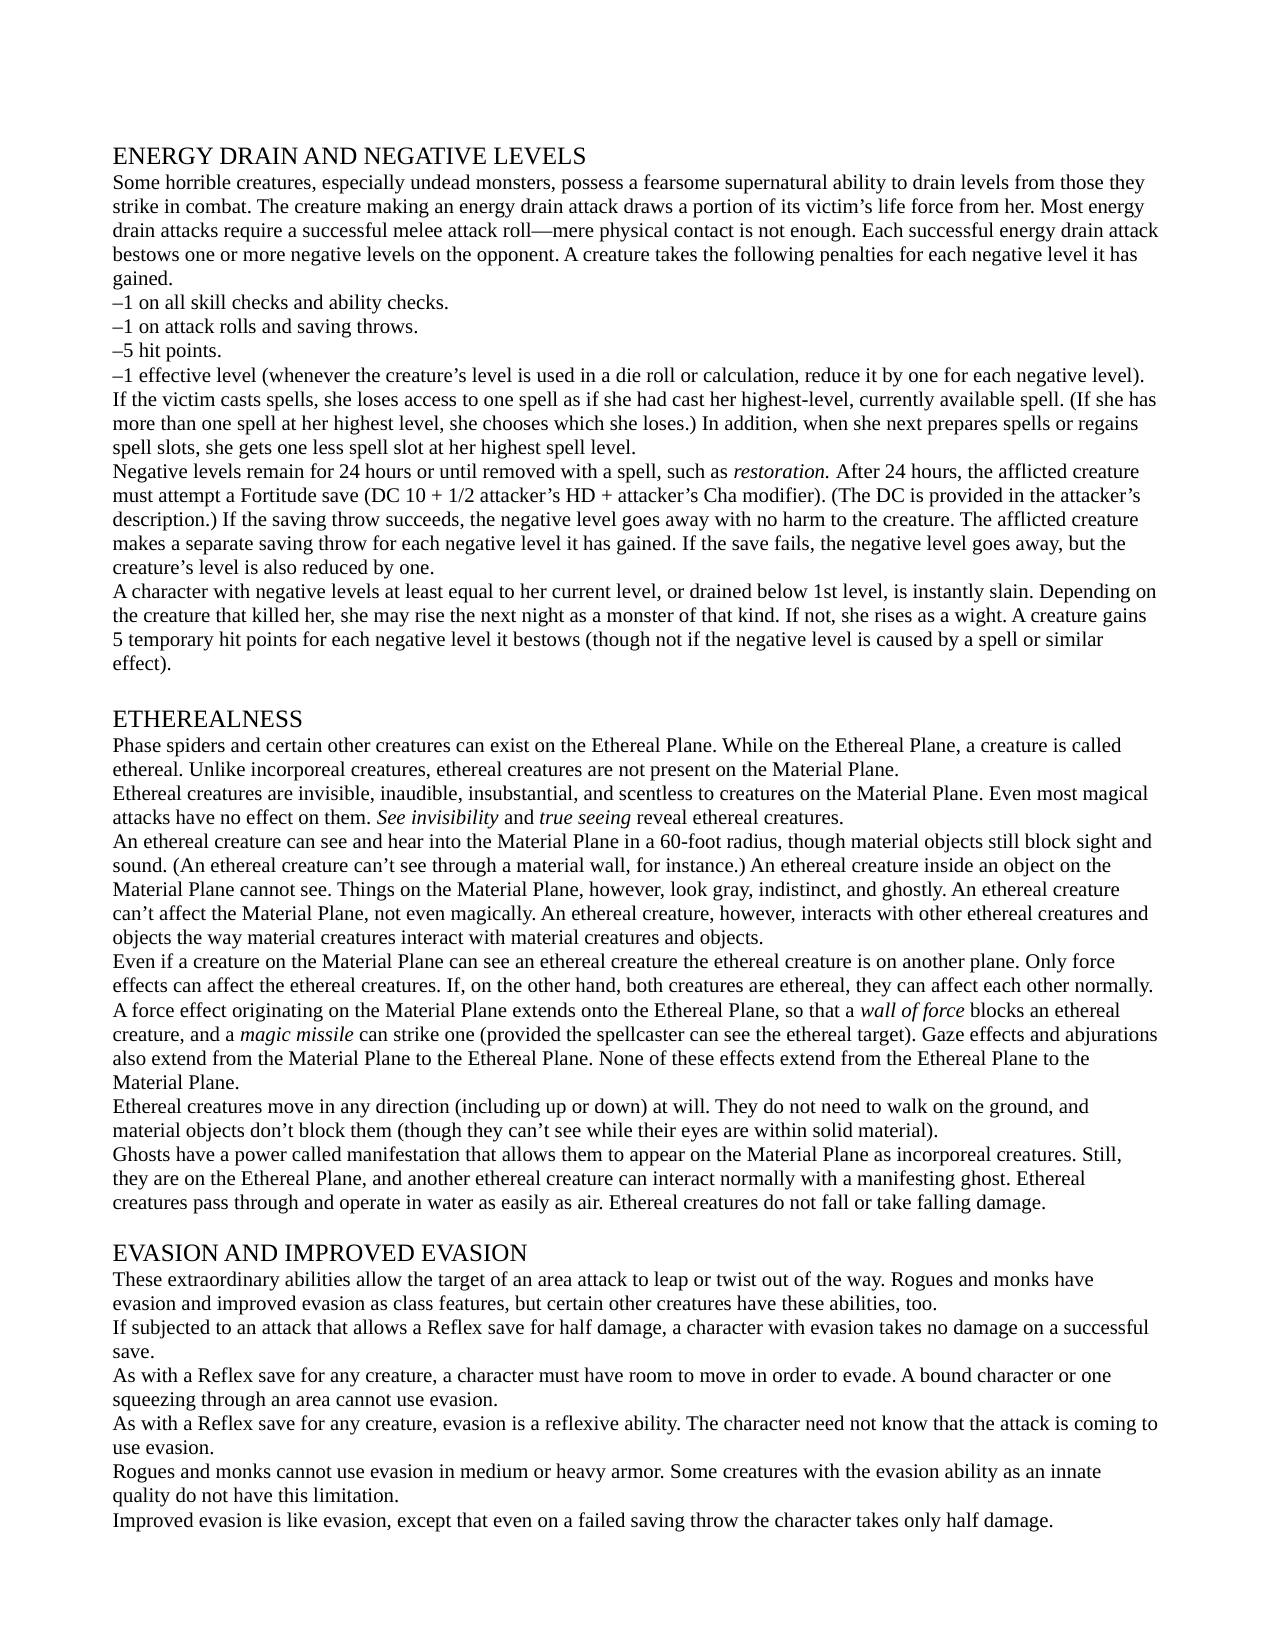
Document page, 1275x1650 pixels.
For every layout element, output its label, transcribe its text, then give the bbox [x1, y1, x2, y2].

text –1 on attack rolls and saving throws. [112, 314, 1162, 338]
text Ethereal creatures are invisible, inaudible, insubstantial, and scentless to creatures on the Material Plane. Even most magical attacks have no effect on them. See invisibility and true seeing reveal ethereal creatures. [112, 781, 1162, 829]
text If the victim casts spells, she loses access to one spell as if she had cast her highest-level, currently available spell. (If she has more than one spell at her highest level, she chooses which she loses.) In addition, when she next prepares spells or regains spell slots, she gets one less spell slot at her highest spell level. [112, 387, 1162, 459]
text Improved evasion is like evasion, except that even on a failed saving throw the character takes only half damage. [112, 1507, 1162, 1532]
text –5 hit points. [112, 338, 1162, 362]
text –1 on all skill checks and ability checks. [112, 290, 1162, 314]
text ETHEREALNESS [112, 704, 1162, 733]
text –1 effective level (whenever the creature’s level is used in a die roll or calculation, reduce it by one for each negative level). [112, 362, 1162, 387]
text As with a Reflex save for any creature, a character must have room to move in order to evade. A bound character or one squeezing through an area cannot use evasion. [112, 1363, 1162, 1411]
text An ethereal creature can see and hear into the Material Plane in a 60-foot radius, though material objects still block sight and sound. (An ethereal creature can’t see through a material wall, for instance.) An ethereal creature inside an object on the Material Plane cannot see. Things on the Material Plane, however, look gray, indistinct, and ghostly. An ethereal creature can’t affect the Material Plane, not even magically. An ethereal creature, however, interacts with other ethereal creatures and objects the way material creatures interact with material creatures and objects. [112, 829, 1162, 949]
text ENERGY DRAIN AND NEGATIVE LEVELS [112, 141, 1162, 170]
text Even if a creature on the Material Plane can see an ethereal creature the ethereal creature is on another plane. Only force effects can affect the ethereal creatures. If, on the other hand, both creatures are ethereal, they can affect each other normally. [112, 949, 1162, 997]
text Some horrible creatures, especially undead monsters, possess a fearsome supernatural ability to drain levels from those they strike in combat. The creature making an energy drain attack draws a portion of its victim’s life force from her. Most energy drain attacks require a successful melee attack roll—mere physical contact is not enough. Each successful energy drain attack bestows one or more negative levels on the opponent. A creature takes the following penalties for each negative level it has gained. [112, 170, 1162, 290]
text These extraordinary abilities allow the target of an area attack to leap or twist out of the way. Rogues and monks have evasion and improved evasion as class features, but certain other creatures have these abilities, too. [112, 1267, 1162, 1315]
text Ghosts have a power called manifestation that allows them to appear on the Material Plane as incorporeal creatures. Still, they are on the Ethereal Plane, and another ethereal creature can interact normally with a manifesting ghost. Ethereal creatures pass through and operate in water as easily as air. Ethereal creatures do not fall or take falling damage. [112, 1142, 1162, 1214]
text Rogues and monks cannot use evasion in medium or heavy armor. Some creatures with the evasion ability as an innate quality do not have this limitation. [112, 1459, 1162, 1507]
text If subjected to an attack that allows a Reflex save for half damage, a character with evasion takes no damage on a successful save. [112, 1315, 1162, 1363]
text As with a Reflex save for any creature, evasion is a reflexive ability. The character need not know that the attack is coming to use evasion. [112, 1411, 1162, 1459]
text A force effect originating on the Material Plane extends onto the Ethereal Plane, so that a wall of force blocks an ethereal creature, and a magic missile can strike one (provided the spellcaster can see the ethereal target). Gaze effects and abjurations also extend from the Material Plane to the Ethereal Plane. None of these effects extend from the Ethereal Plane to the Material Plane. [112, 997, 1162, 1094]
text Phase spiders and certain other creatures can exist on the Ethereal Plane. While on the Ethereal Plane, a creature is called ethereal. Unlike incorporeal creatures, ethereal creatures are not present on the Material Plane. [112, 733, 1162, 781]
text A character with negative levels at least equal to her current level, or drained below 1st level, is instantly slain. Depending on the creature that killed her, she may rise the next night as a monster of that kind. If not, she rises as a wight. A creature gains 5 temporary hit points for each negative level it bestows (though not if the negative level is caused by a spell or similar effect). [112, 579, 1162, 675]
text Negative levels remain for 24 hours or until removed with a spell, such as restoration. After 24 hours, the afflicted creature must attempt a Fortitude save (DC 10 + 1/2 attacker’s HD + attacker’s Cha modifier). (The DC is provided in the attacker’s description.) If the saving throw succeeds, the negative level goes away with no harm to the creature. The afflicted creature makes a separate saving throw for each negative level it has gained. If the save fails, the negative level goes away, but the creature’s level is also reduced by one. [112, 459, 1162, 579]
text EVASION AND IMPROVED EVASION [112, 1238, 1162, 1267]
text Ethereal creatures move in any direction (including up or down) at will. They do not need to walk on the ground, and material objects don’t block them (though they can’t see while their eyes are within solid material). [112, 1094, 1162, 1142]
